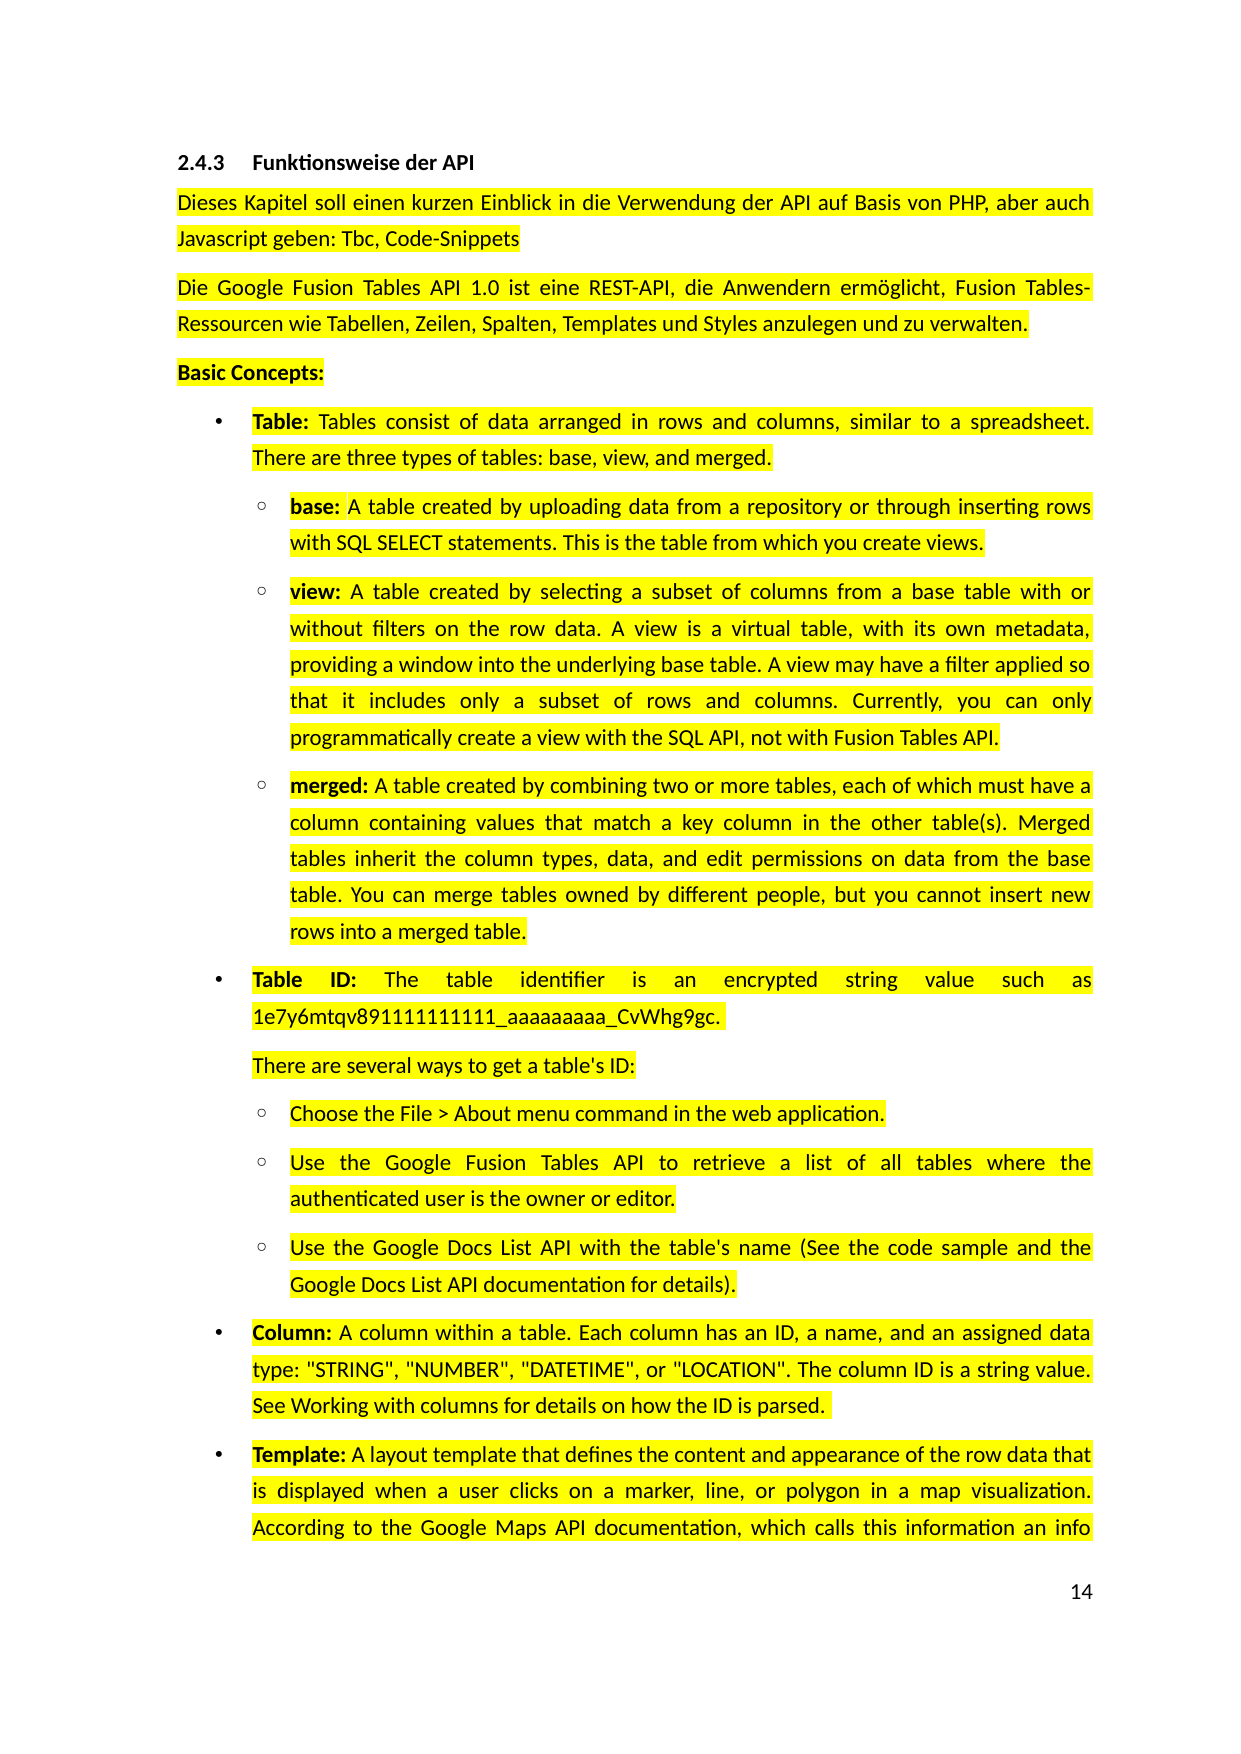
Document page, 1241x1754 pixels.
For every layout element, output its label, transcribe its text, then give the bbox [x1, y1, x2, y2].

text Basic Concepts: [177, 358, 1093, 386]
list Choose the File > About menu command in the web application. [252, 1099, 1093, 1127]
list Template: A layout template that defines the content and appearance of the row data that is displayed when a user clicks on a marker, line, or polygon in a map visualization. According to the Google Maps API documentation, which calls this information an info [215, 1440, 1093, 1541]
list Use the Google Docs List API with the table's name (See the code sample and the Google Docs List API documentation for details). [252, 1233, 1093, 1298]
list Column: A column within a table. Each column has an ID, a name, and an assigned data type: "STRING", "NUMBER", "DATETIME", or "LOCATION". The column ID is a string value. See Working with columns for details on how the ID is parsed. [215, 1318, 1093, 1419]
list There are several ways to get a table's ID: [215, 1051, 1093, 1079]
list Table ID: The table identifier is an encrypted string value such as 1e7y6mtqv891111111111_aaaaaaaaa_CvWhg9gc. [215, 966, 1093, 1030]
list view: A table created by selecting a subset of columns from a base table with or without filters on the row data. A view is a virtual table, with its own metadata, providing a window into the underlying base table. A view may have a filter applied so that it includes only a subset of rows and columns. Currently, you can only programmatically create a view with the SQL API, not with Fusion Tables API. [252, 577, 1093, 751]
list Table: Tables consist of data arranged in rows and columns, similar to a spreadsheet. There are three types of tables: base, view, and merged. [215, 407, 1093, 471]
list base: A table created by uploading data from a repository or through inserting rows with SQL SELECT statements. This is the table from which you create views. [252, 492, 1093, 557]
list Use the Google Fusion Tables API to retrieve a list of all tables where the authenticated user is the owner or editor. [252, 1148, 1093, 1213]
text Die Google Fusion Tables API 1.0 ist eine REST-API, die Anwendern ermöglicht, Fusion Tables-Ressourcen wie Tabellen, Zeilen, Spalten, Templates und Styles anzulegen und zu verwalten. [177, 273, 1093, 338]
subtitle Funktionsweise der API [177, 148, 1093, 176]
list merged: A table created by combining two or more tables, each of which must have a column containing values that match a key column in the other table(s). Merged tables inherit the column types, data, and edit permissions on data from the base table. You can merge tables owned by different people, but you cannot insert new rows into a merged table. [252, 771, 1093, 945]
text Dieses Kapitel soll einen kurzen Einblick in die Verwendung der API auf Basis von PHP, aber auch Javascript geben: Tbc, Code-Snippets [177, 188, 1093, 252]
